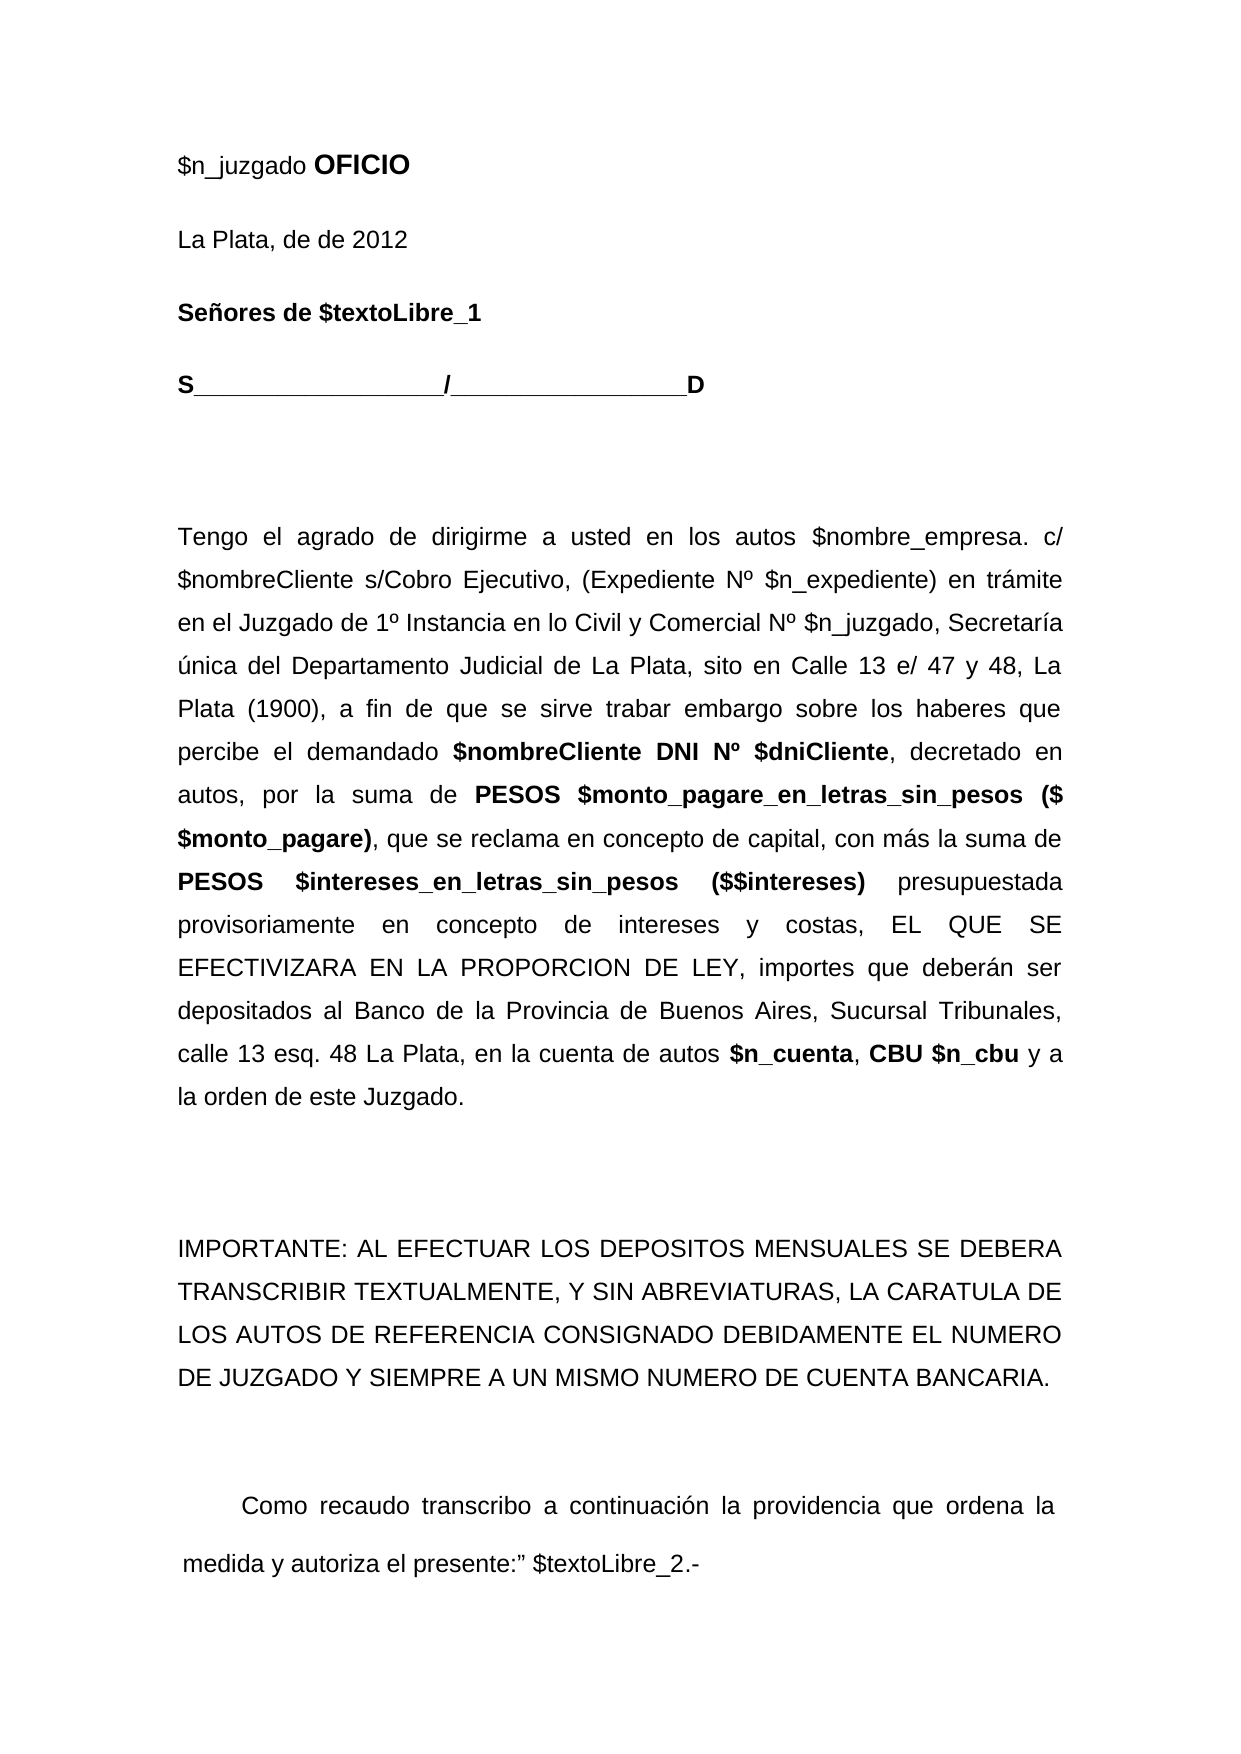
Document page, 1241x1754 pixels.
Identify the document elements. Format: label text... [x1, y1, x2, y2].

text IMPORTANTE: AL EFECTUAR LOS DEPOSITOS MENSUALES SE DEBERA TRANSCRIBIR TEXTUALMENTE, Y SIN ABREVIATURAS, LA CARATULA DE LOS AUTOS DE REFERENCIA CONSIGNADO DEBIDAMENTE EL NUMERO DE JUZGADO Y SIEMPRE A UN MISMO NUMERO DE CUENTA BANCARIA. [177, 1234, 1063, 1392]
text $n_juzgado OFICIO [177, 148, 1063, 180]
text S__________________/_________________D [177, 370, 1063, 399]
text Como recaudo transcribo a continuación la providencia que ordena la medida y autoriza el presente:” $textoLibre_2.- [182, 1491, 1056, 1578]
text La Plata, de de 2012 [177, 225, 1063, 254]
text Tengo el agrado de dirigirme a usted en los autos $nombre_empresa. c/ $nombreCliente s/Cobro Ejecutivo, (Expediente Nº $n_expediente) en trámite en el Juzgado de 1º Instancia en lo Civil y Comercial Nº $n_juzgado, Secretaría única del Departamento Judicial de La Plata, sito en Calle 13 e/ 47 y 48, La Plata (1900), a fin de que se sirve trabar embargo sobre los haberes que percibe el demandado $nombreCliente DNI Nº $dniCliente, decretado en autos, por la suma de PESOS $monto_pagare_en_letras_sin_pesos ($$monto_pagare), que se reclama en concepto de capital, con más la suma de PESOS $intereses_en_letras_sin_pesos ($$intereses) presupuestada provisoriamente en concepto de intereses y costas, EL QUE SE EFECTIVIZARA EN LA PROPORCION DE LEY, importes que deberán ser depositados al Banco de la Provincia de Buenos Aires, Sucursal Tribunales, calle 13 esq. 48 La Plata, en la cuenta de autos $n_cuenta, CBU $n_cbu y a la orden de este Juzgado. [177, 522, 1063, 1111]
text Señores de $textoLibre_1 [177, 298, 1063, 326]
